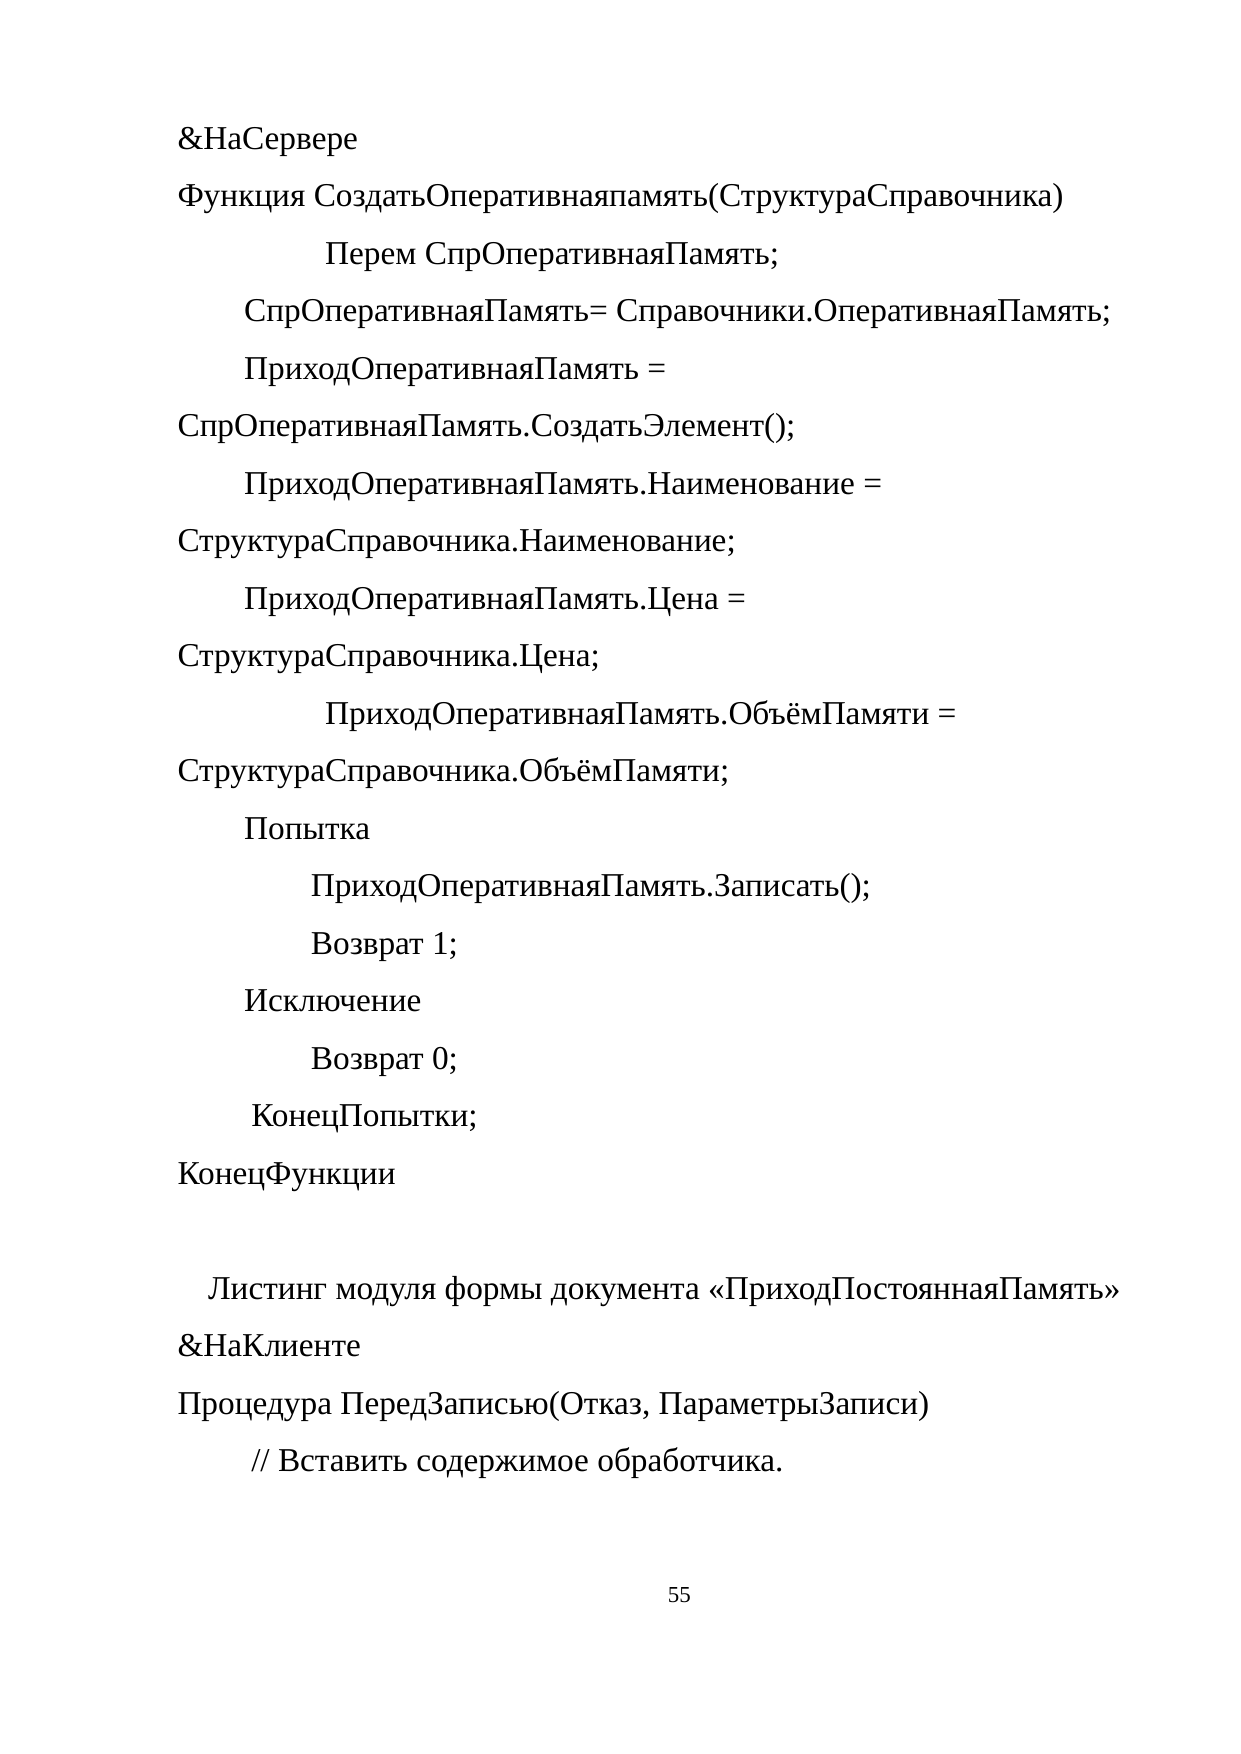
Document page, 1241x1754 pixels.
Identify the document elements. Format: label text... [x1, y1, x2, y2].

text ПриходОперативнаяПамять = СпрОперативнаяПамять.СоздатьЭлемент(); [177, 348, 1152, 444]
text Возврат 1; [177, 923, 1152, 961]
text ПриходОперативнаяПамять.ОбъёмПамяти = СтруктураСправочника.ОбъёмПамяти; [177, 693, 1152, 789]
text СпрОперативнаяПамять= Справочники.ОперативнаяПамять; [177, 291, 1152, 329]
text Функция СоздатьОперативнаяпамять(СтруктураСправочника) [177, 176, 1152, 214]
text Перем СпрОперативнаяПамять; [177, 233, 1152, 271]
text КонецПопытки; [177, 1096, 1152, 1134]
text ПриходОперативнаяПамять.Цена = СтруктураСправочника.Цена; [177, 578, 1152, 674]
text Процедура ПередЗаписью(Отказ, ПараметрыЗаписи) [177, 1383, 1152, 1421]
text &НаКлиенте [177, 1326, 1152, 1364]
text Возврат 0; [177, 1038, 1152, 1076]
text ПриходОперативнаяПамять.Наименование = СтруктураСправочника.Наименование; [177, 463, 1152, 559]
text Листинг модуля формы документа «ПриходПостояннаяПамять» [177, 1268, 1152, 1306]
text Исключение [177, 981, 1152, 1019]
text // Вставить содержимое обработчика. [177, 1441, 1152, 1479]
text ПриходОперативнаяПамять.Записать(); [177, 866, 1152, 904]
text &НаСервере [177, 118, 1152, 156]
text Попытка [177, 808, 1152, 846]
text КонецФункции [177, 1153, 1152, 1191]
